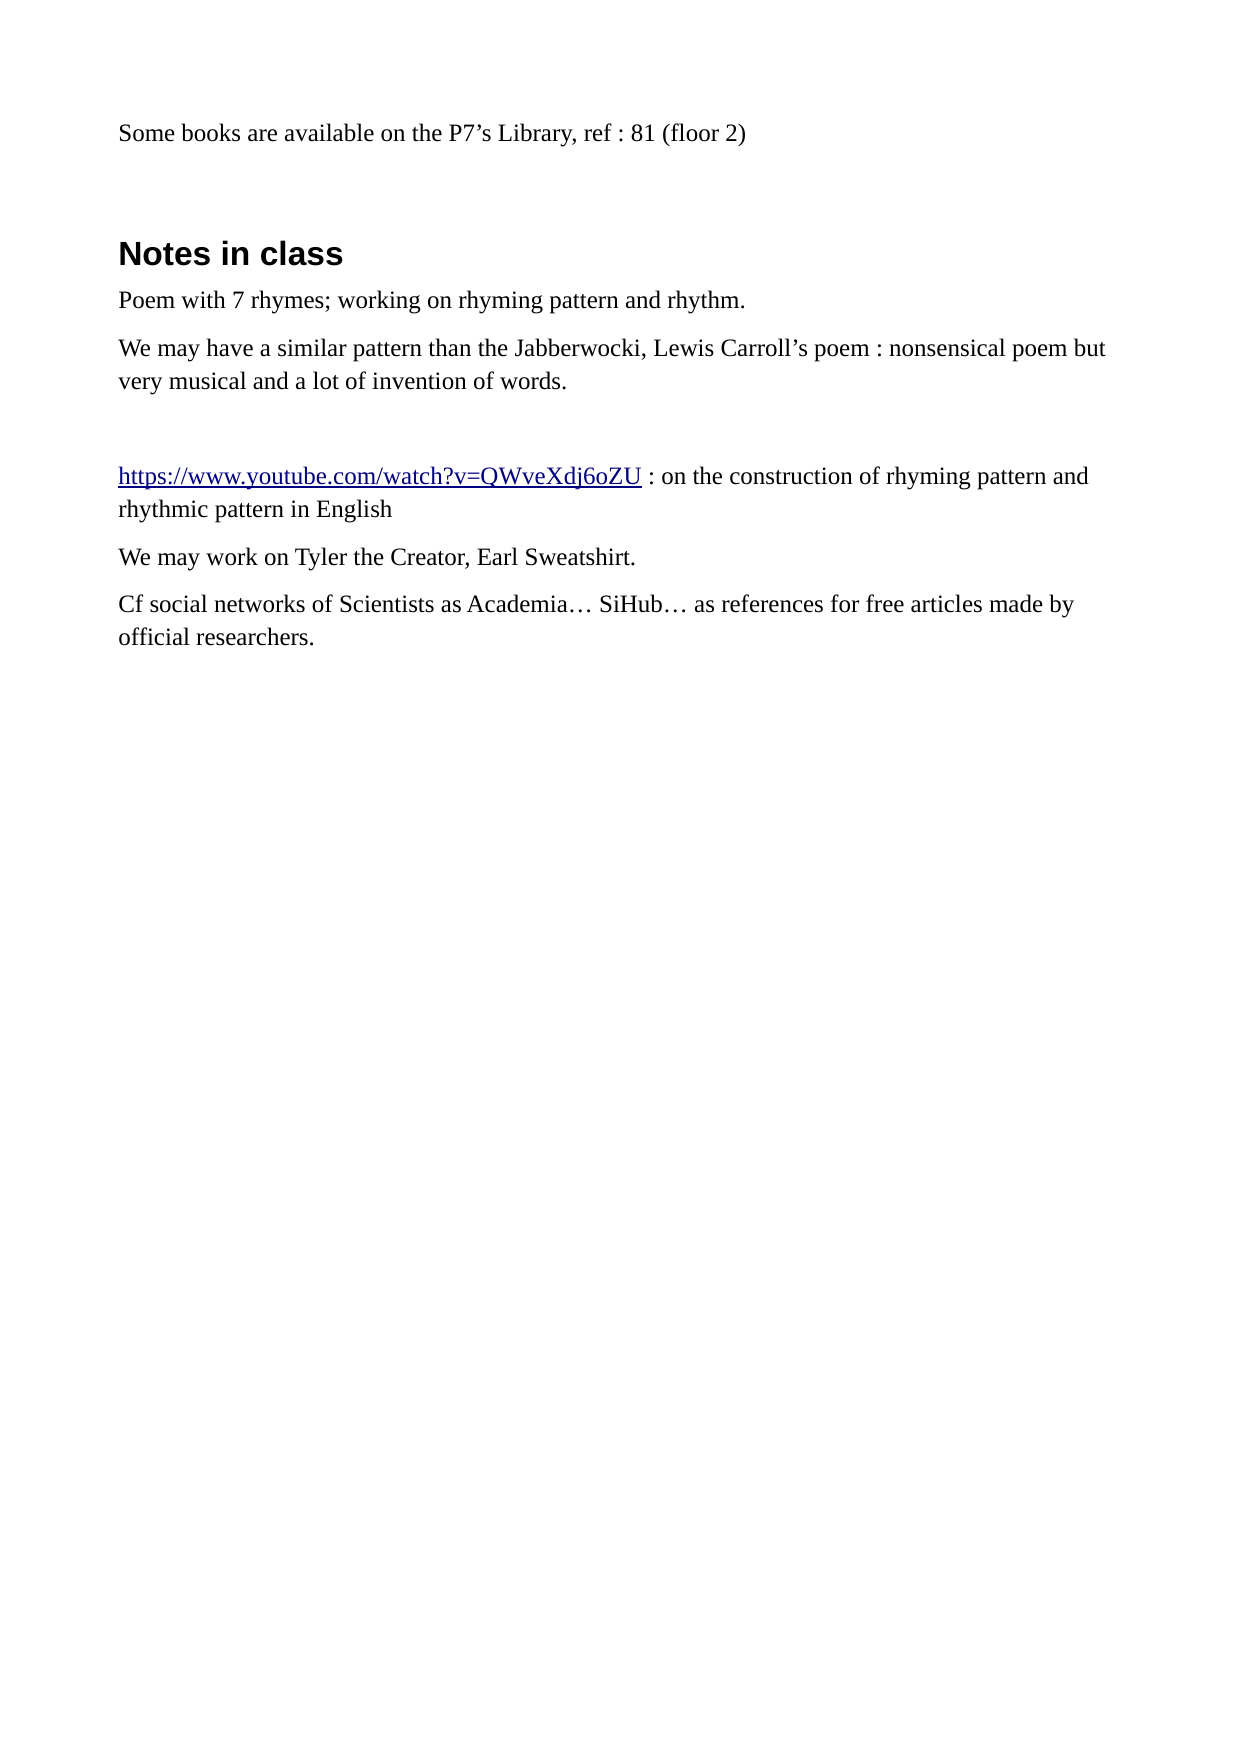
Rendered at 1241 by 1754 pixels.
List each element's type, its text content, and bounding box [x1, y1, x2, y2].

subtitle Notes in class [118, 234, 1122, 273]
text We may work on Tyler the Creator, Earl Sweatshirt. [118, 542, 1122, 571]
text Poem with 7 rhymes; working on rhyming pattern and rhythm. [118, 285, 1122, 314]
text https://www.youtube.com/watch?v=QWveXdj6oZU : on the construction of rhyming pattern and rhythmic pattern in English [118, 461, 1122, 523]
text We may have a similar pattern than the Jabberwocki, Lewis Carroll’s poem : nonsensical poem but very musical and a lot of invention of words. [118, 333, 1122, 395]
text Cf social networks of Scientists as Academia… SiHub… as references for free articles made by official researchers. [118, 589, 1122, 651]
text Some books are available on the P7’s Library, ref : 81 (floor 2) [118, 118, 1122, 147]
